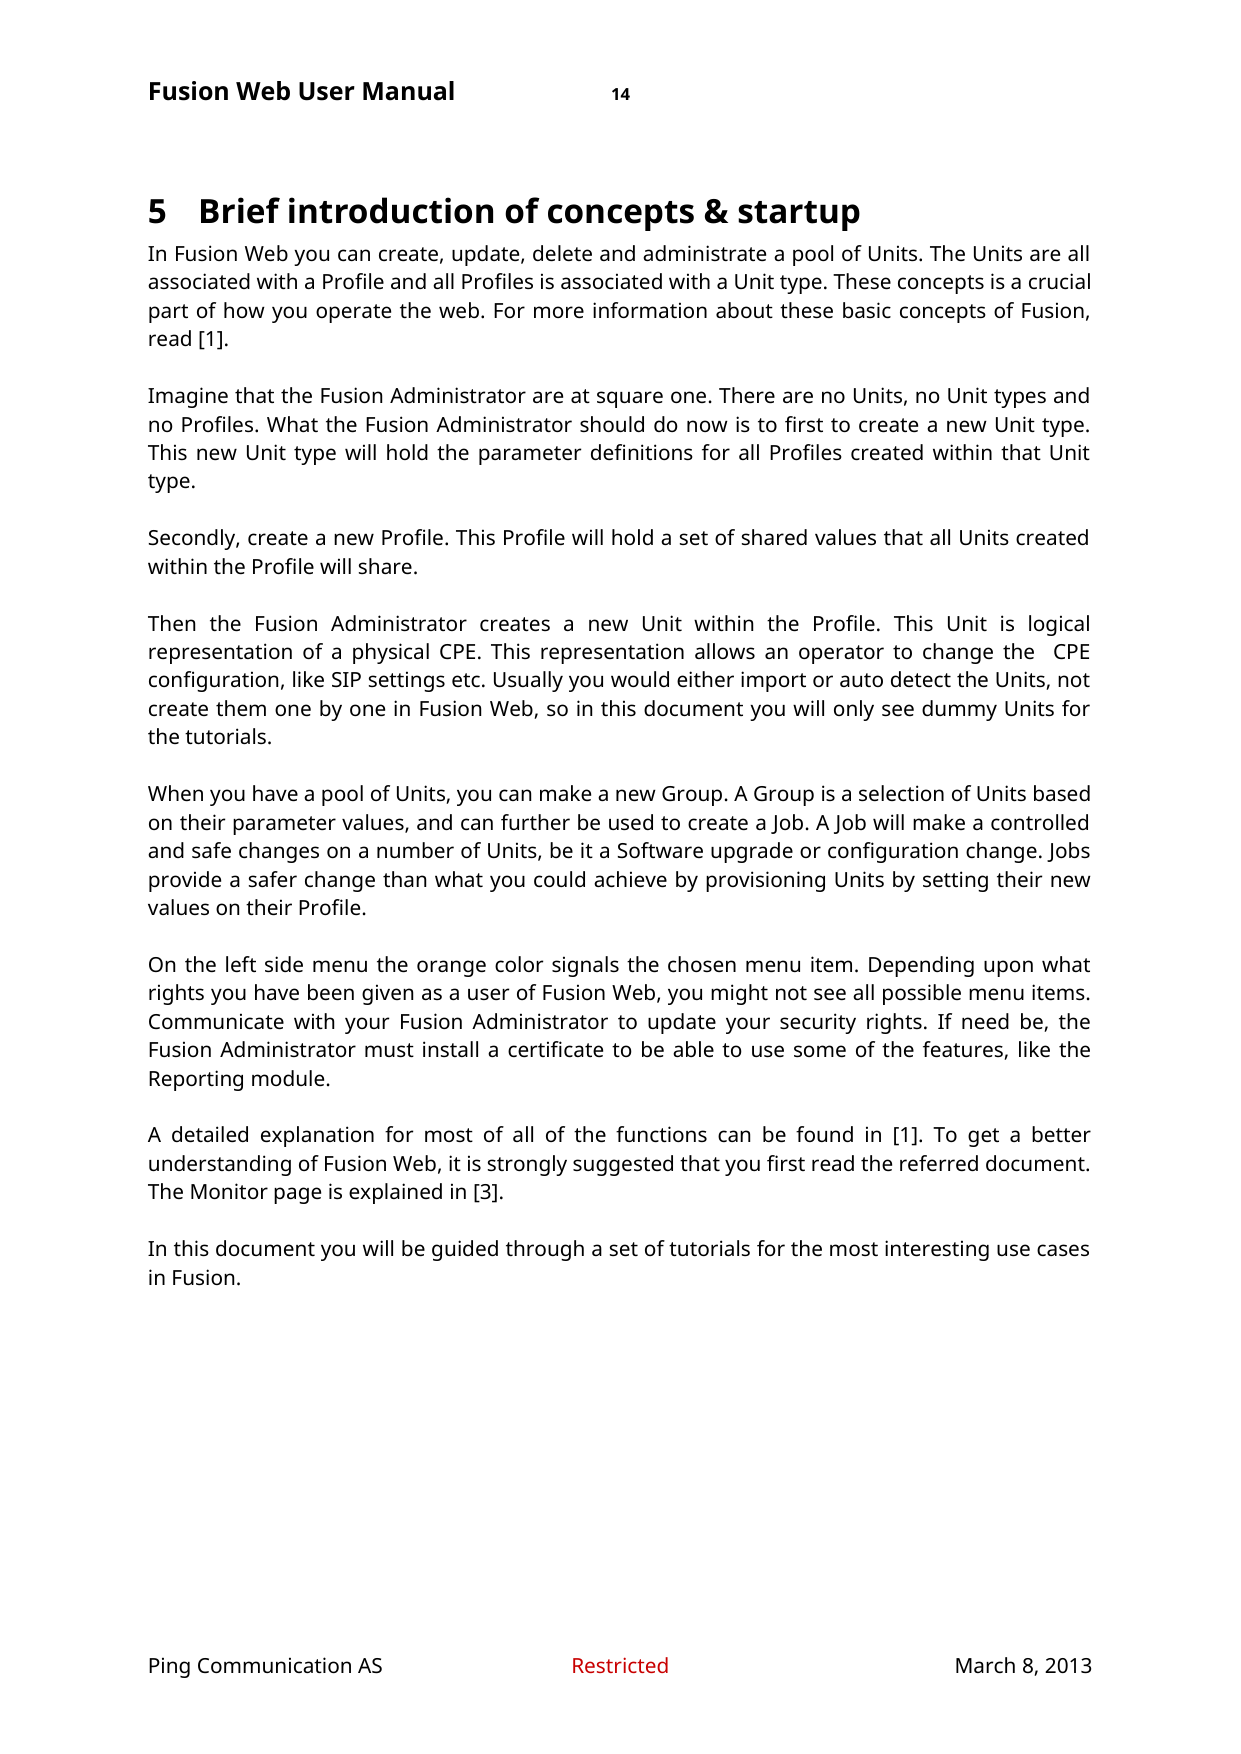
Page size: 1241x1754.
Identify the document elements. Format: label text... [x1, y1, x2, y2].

subtitle Brief introduction of concepts & startup [148, 187, 1092, 233]
text A detailed explanation for most of all of the functions can be found in [1]. To get a better understanding of Fusion Web, it is strongly suggested that you first read the referred document. The Monitor page is explained in [3]. [148, 1121, 1092, 1206]
text Secondly, create a new Profile. This Profile will hold a set of shared values that all Units created within the Profile will share. [148, 495, 1092, 580]
text When you have a pool of Units, you can make a new Group. A Group is a selection of Units based on their parameter values, and can further be used to create a Job. A Job will make a controlled and safe changes on a number of Units, be it a Software upgrade or configuration change. Jobs provide a safer change than what you could achieve by provisioning Units by setting their new values on their Profile. [148, 779, 1092, 922]
text In this document you will be guided through a set of tutorials for the most interesting use cases in Fusion. [148, 1234, 1092, 1291]
text Then the Fusion Administrator creates a new Unit within the Profile. This Unit is logical representation of a physical CPE. This representation allows an operator to change the CPE configuration, like SIP settings etc. Usually you would either import or auto detect the Units, not create them one by one in Fusion Web, so in this document you will only see dummy Units for the tutorials. [148, 609, 1092, 751]
text In Fusion Web you can create, update, delete and administrate a pool of Units. The Units are all associated with a Profile and all Profiles is associated with a Unit type. These concepts is a crucial part of how you operate the web. For more information about these basic concepts of Fusion, read [1]. [148, 239, 1092, 353]
text On the left side menu the orange color signals the chosen menu item. Depending upon what rights you have been given as a user of Fusion Web, you might not see all possible menu items. Communicate with your Fusion Administrator to update your security rights. If need be, the Fusion Administrator must install a certificate to be able to use some of the features, like the Reporting module. [148, 950, 1092, 1092]
text Imagine that the Fusion Administrator are at square one. There are no Units, no Unit types and no Profiles. What the Fusion Administrator should do now is to first to create a new Unit type. This new Unit type will hold the parameter definitions for all Profiles created within that Unit type. [148, 381, 1092, 495]
